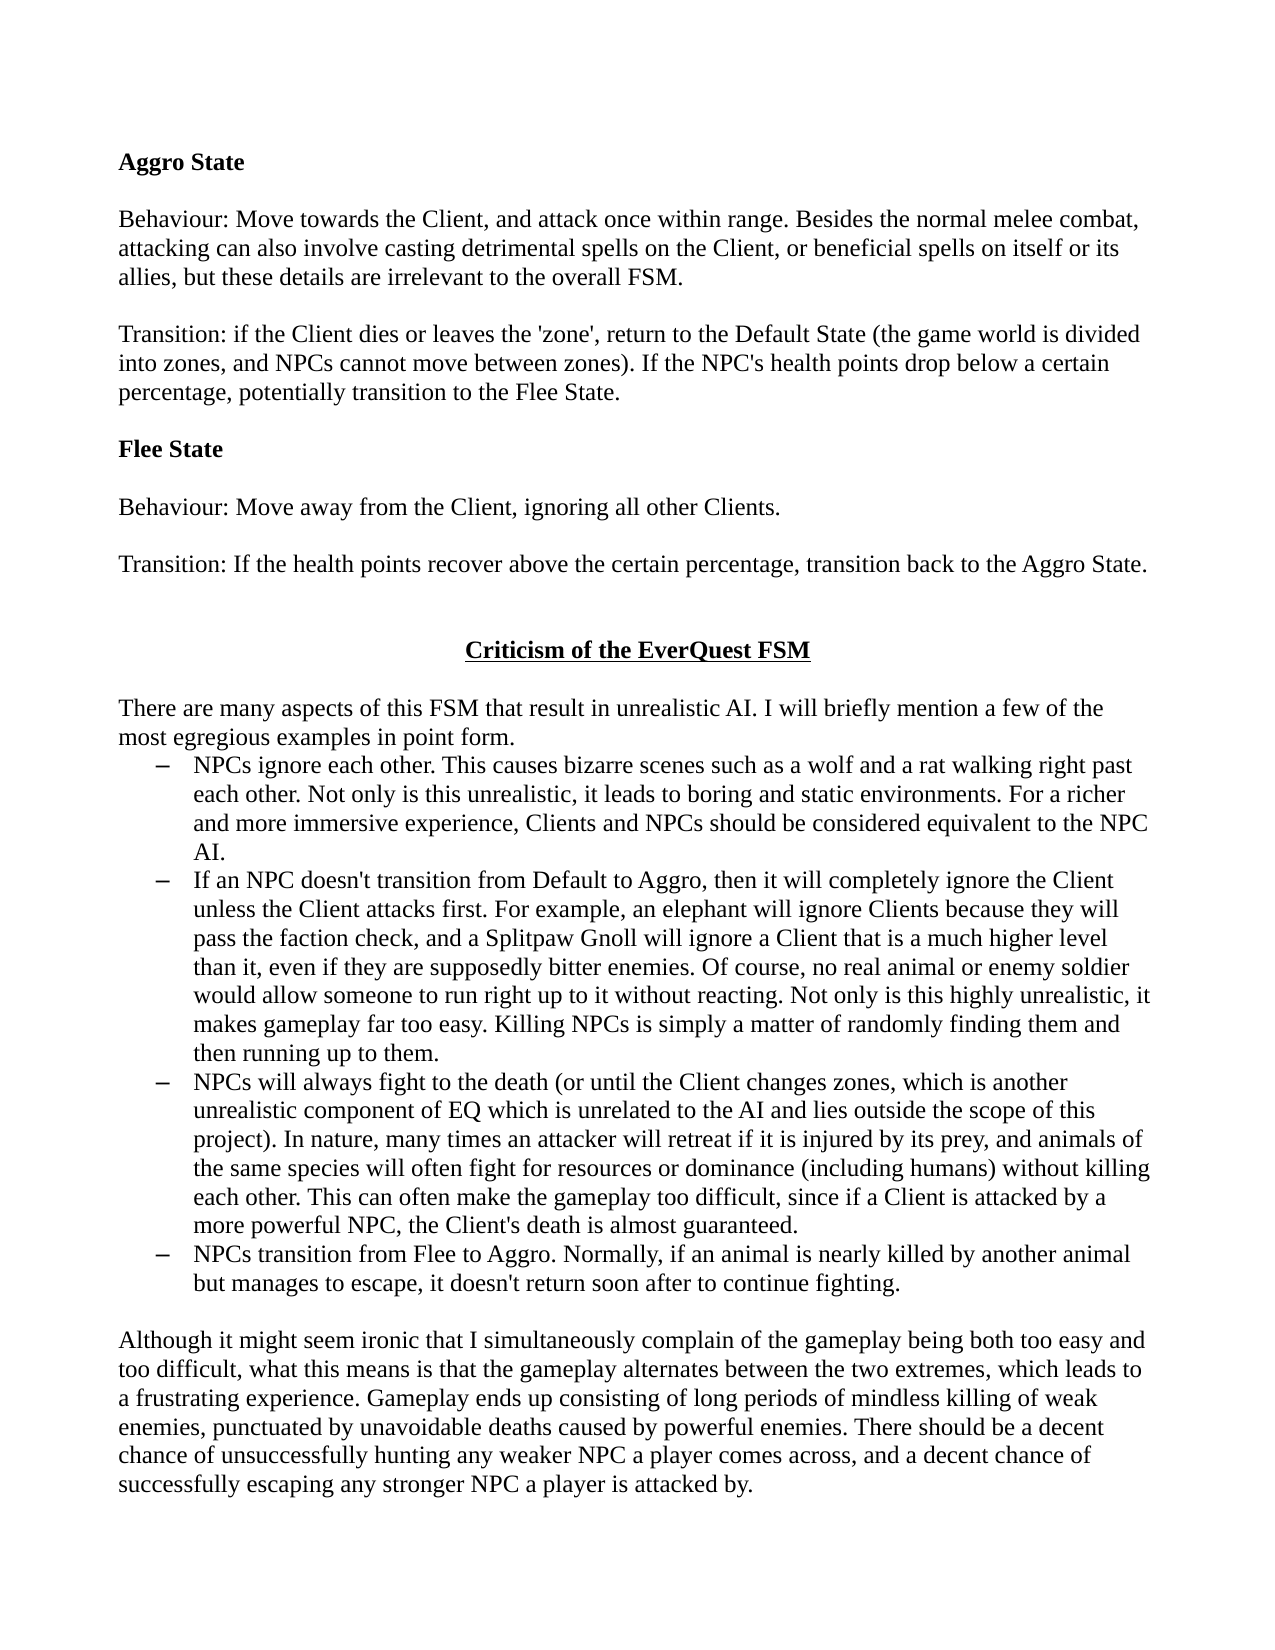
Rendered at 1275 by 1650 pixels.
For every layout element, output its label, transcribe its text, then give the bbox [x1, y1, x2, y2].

text Behaviour: Move away from the Client, ignoring all other Clients. [118, 492, 1157, 521]
list NPCs ignore each other. This causes bizarre scenes such as a wolf and a rat walking right past each other. Not only is this unrealistic, it leads to boring and static environments. For a richer and more immersive experience, Clients and NPCs should be considered equivalent to the NPC AI. [156, 751, 1157, 866]
text Aggro State [118, 147, 1157, 176]
text Criticism of the EverQuest FSM [118, 636, 1157, 664]
text Behaviour: Move towards the Client, and attack once within range. Besides the normal melee combat, attacking can also involve casting detrimental spells on the Client, or beneficial spells on itself or its allies, but these details are irrelevant to the overall FSM. [118, 204, 1157, 291]
list NPCs will always fight to the death (or until the Client changes zones, which is another unrealistic component of EQ which is unrelated to the AI and lies outside the scope of this project). In nature, many times an attacker will retreat if it is injured by its prey, and animals of the same species will often fight for resources or dominance (including humans) without killing each other. This can often make the gameplay too difficult, since if a Client is attacked by a more powerful NPC, the Client's death is almost guaranteed. [156, 1067, 1157, 1239]
list NPCs transition from Flee to Aggro. Normally, if an animal is nearly killed by another animal but manages to escape, it doesn't return soon after to continue fighting. [156, 1239, 1157, 1297]
list If an NPC doesn't transition from Default to Aggro, then it will completely ignore the Client unless the Client attacks first. For example, an elephant will ignore Clients because they will pass the faction check, and a Splitpaw Gnoll will ignore a Client that is a much higher level than it, even if they are supposedly bitter enemies. Of course, no real animal or enemy soldier would allow someone to run right up to it without reacting. Not only is this highly unrealistic, it makes gameplay far too easy. Killing NPCs is simply a matter of randomly finding them and then running up to them. [156, 866, 1157, 1067]
text Transition: If the health points recover above the certain percentage, transition back to the Aggro State. [118, 549, 1157, 578]
text Although it might seem ironic that I simultaneously complain of the gameplay being both too easy and too difficult, what this means is that the gameplay alternates between the two extremes, which leads to a frustrating experience. Gameplay ends up consisting of long periods of mindless killing of weak enemies, punctuated by unavoidable deaths caused by powerful enemies. There should be a decent chance of unsuccessfully hunting any weaker NPC a player comes across, and a decent chance of successfully escaping any stronger NPC a player is attacked by. [118, 1326, 1157, 1498]
text Transition: if the Client dies or leaves the 'zone', return to the Default State (the game world is divided into zones, and NPCs cannot move between zones). If the NPC's health points drop below a certain percentage, potentially transition to the Flee State. [118, 319, 1157, 406]
text There are many aspects of this FSM that result in unrealistic AI. I will briefly mention a few of the most egregious examples in point form. [118, 693, 1157, 751]
text Flee State [118, 434, 1157, 463]
